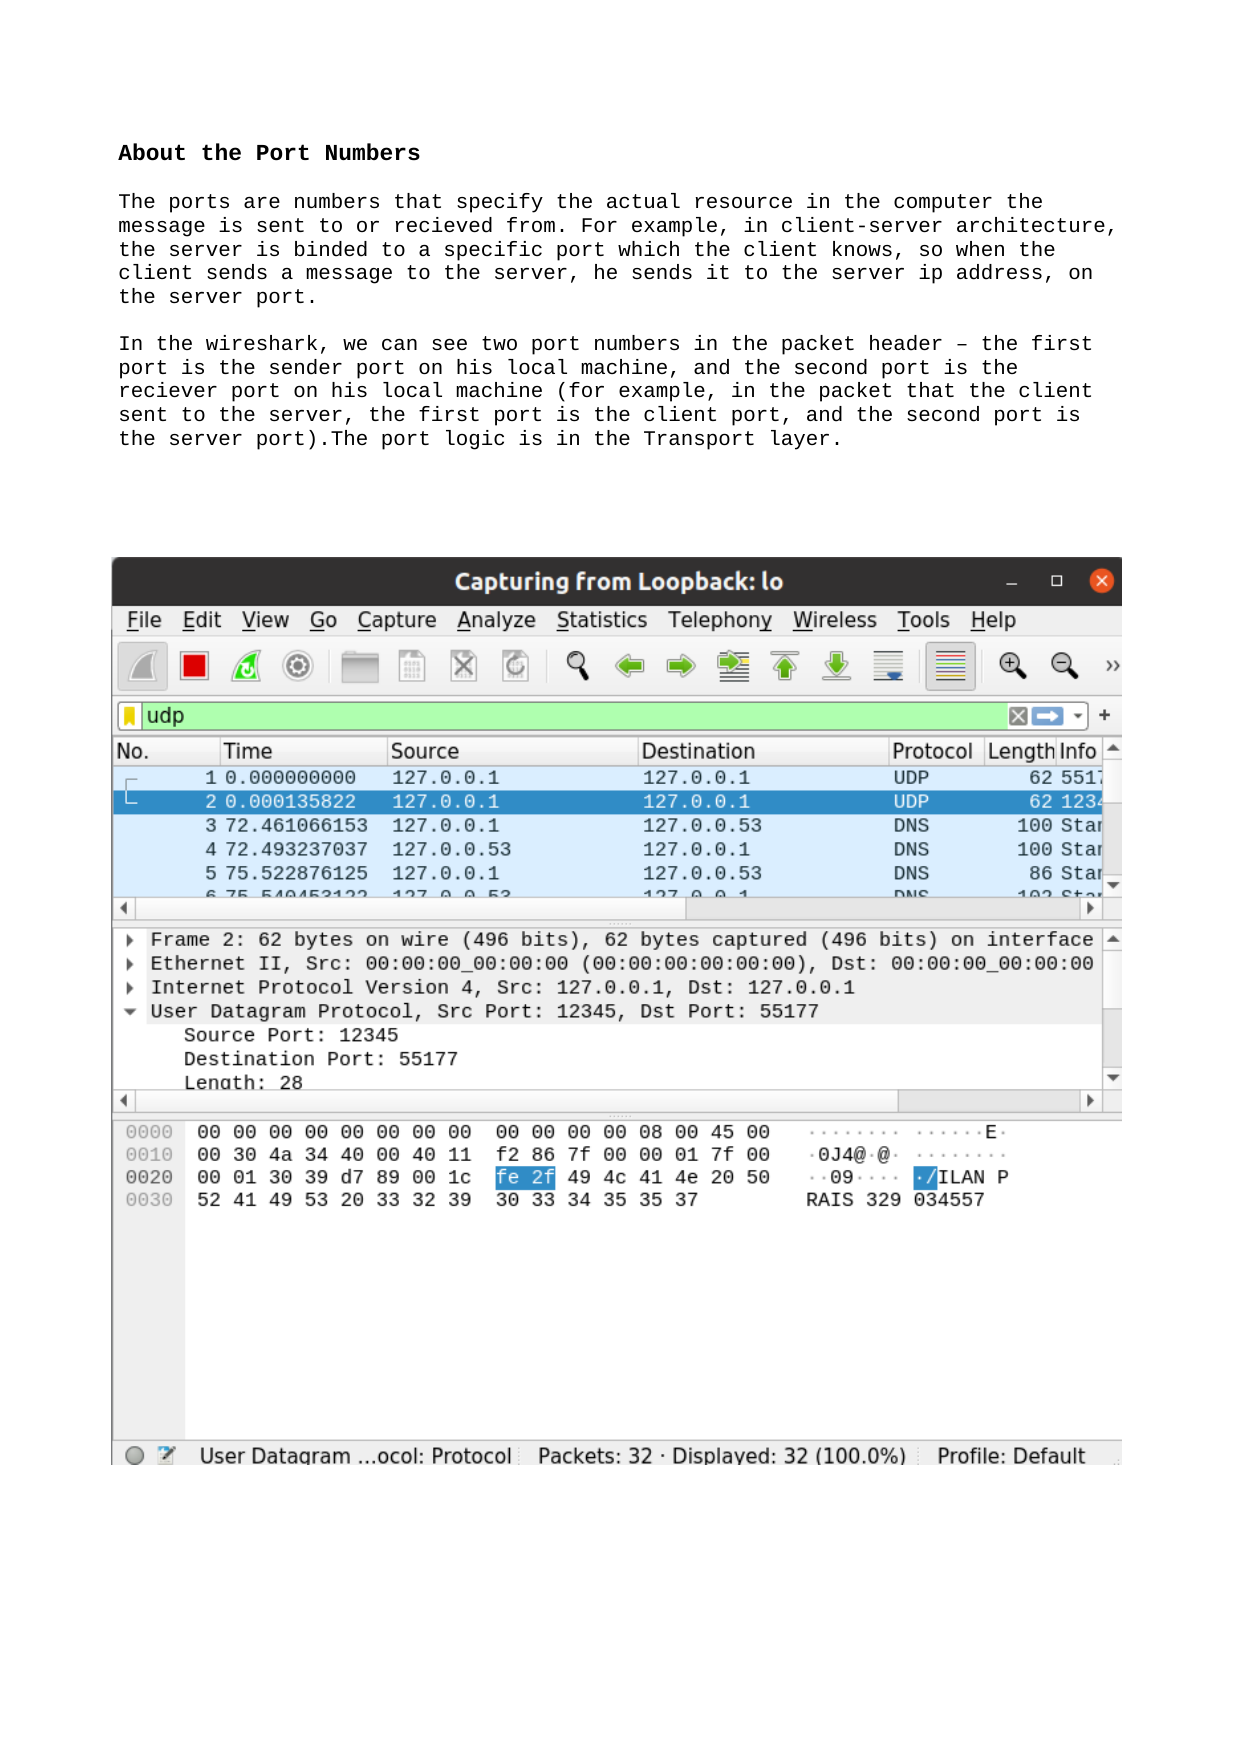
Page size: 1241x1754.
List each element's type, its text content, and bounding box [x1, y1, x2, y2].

text The ports are numbers that specify the actual resource in the computer the message is sent to or recieved from. For example, in client-server architecture, the server is binded to a specific port which the client knows, so when the client sends a message to the server, he sends it to the server ip address, on the server port. [118, 191, 1122, 309]
text In the wireshark, we can see two port numbers in the packet header – the first port is the sender port on his local machine, and the second port is the reciever port on his local machine (for example, in the packet that the client sent to the server, the first port is the client port, and the second port is the server port).The port logic is in the Transport layer. [118, 333, 1122, 451]
text About the Port Numbers [118, 142, 1122, 168]
picture [111, 557, 1122, 1465]
